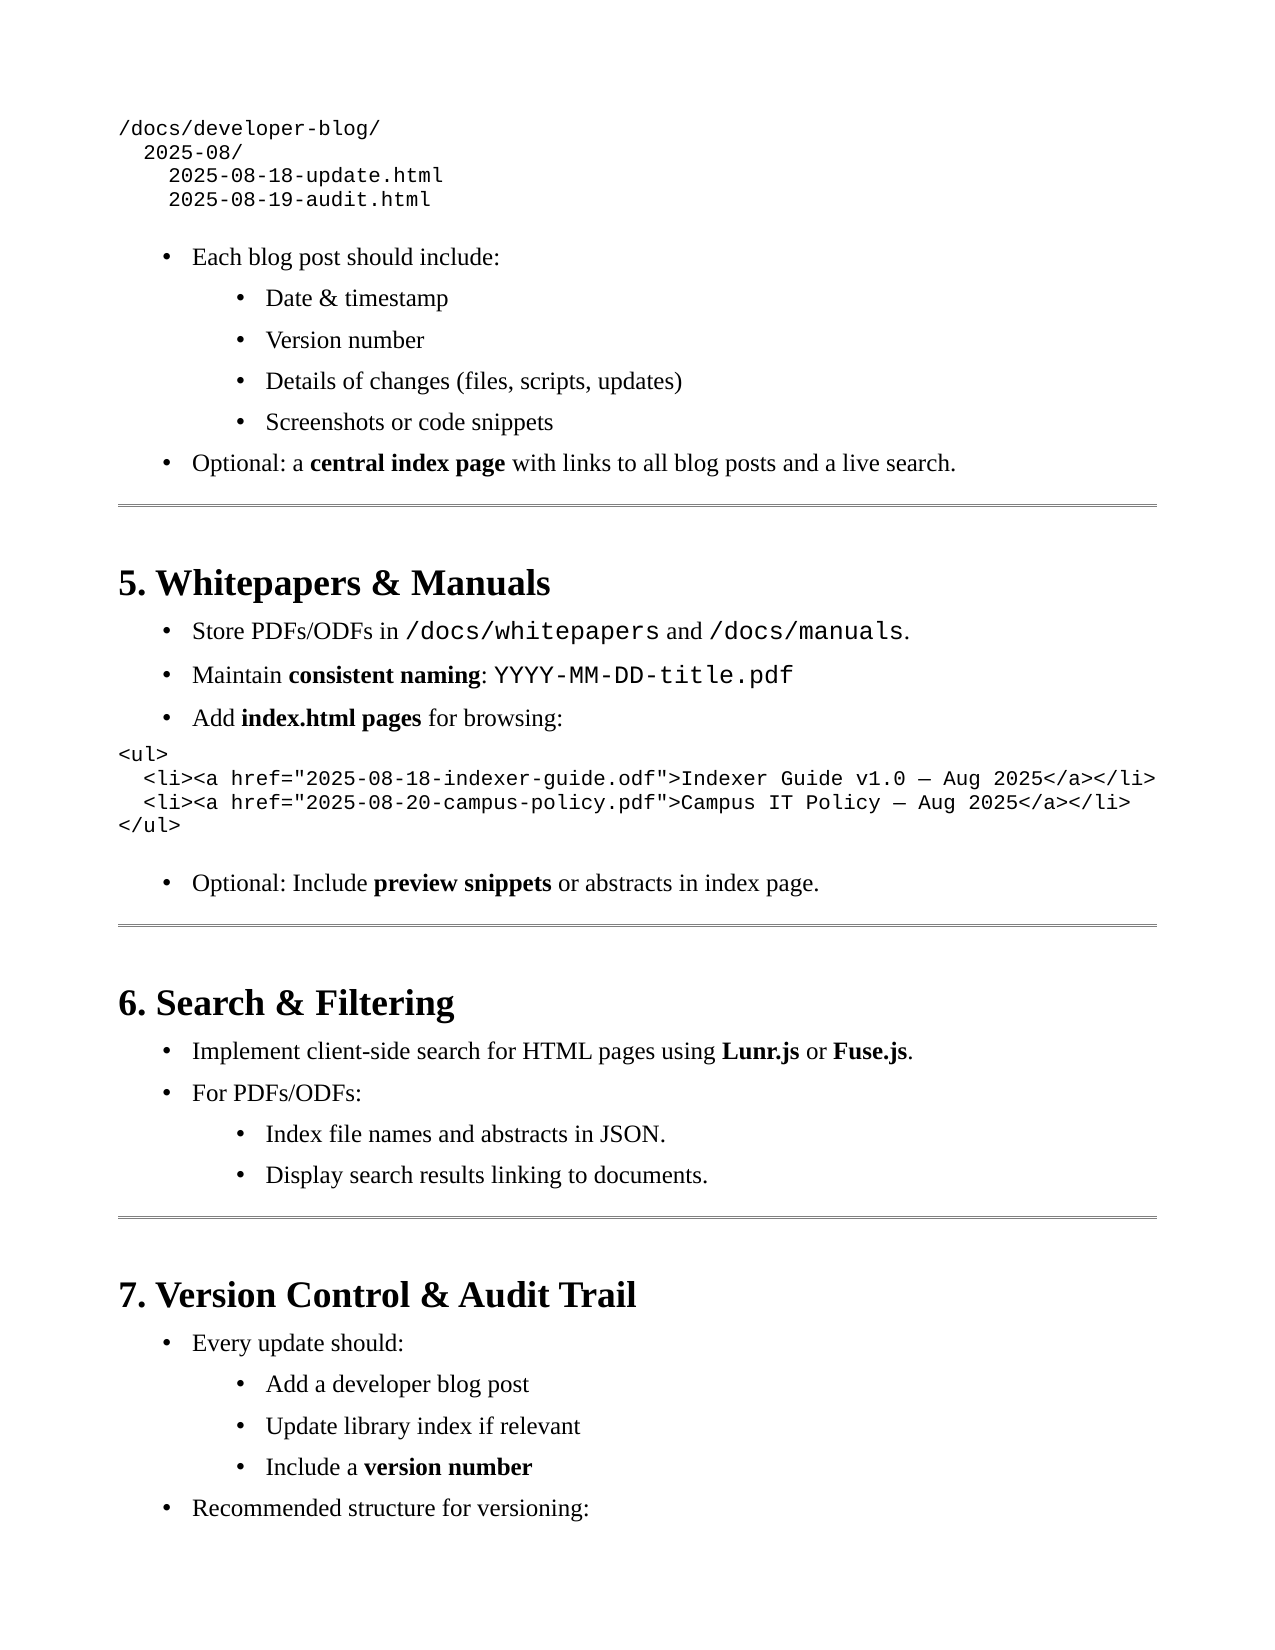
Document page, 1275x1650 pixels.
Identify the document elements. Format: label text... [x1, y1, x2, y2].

list Add index.html pages for browsing: [162, 703, 1157, 732]
text 2025-08-18-update.html [118, 165, 1157, 189]
list Index file names and abstracts in JSON. [236, 1119, 1157, 1148]
subtitle 5. Whitepapers & Manuals [118, 561, 1157, 604]
subtitle 6. Search & Filtering [118, 981, 1157, 1024]
list Date & timestamp [236, 283, 1157, 312]
list Maintain consistent naming: YYYY-MM-DD-title.pdf [162, 660, 1157, 691]
list Each blog post should include: [162, 242, 1157, 271]
list Include a version number [236, 1452, 1157, 1481]
list Optional: Include preview snippets or abstracts in index page. [162, 868, 1157, 897]
text /docs/developer-blog/ [118, 118, 1157, 142]
list Every update should: [162, 1328, 1157, 1357]
subtitle 7. Version Control & Audit Trail [118, 1273, 1157, 1316]
list Optional: a central index page with links to all blog posts and a live search. [162, 448, 1157, 477]
list Recommended structure for versioning: [162, 1493, 1157, 1522]
list Add a developer blog post [236, 1369, 1157, 1398]
list Version number [236, 325, 1157, 353]
text 2025-08/ [118, 142, 1157, 165]
list Screenshots or code snippets [236, 407, 1157, 436]
list Implement client-side search for HTML pages using Lunr.js or Fuse.js. [162, 1036, 1157, 1065]
text 2025-08-19-audit.html [118, 189, 1157, 213]
text <ul> [118, 744, 1157, 768]
text <li><a href="2025-08-18-indexer-guide.odf">Indexer Guide v1.0 — Aug 2025</a></li> [118, 768, 1157, 792]
list Store PDFs/ODFs in /docs/whitepapers and /docs/manuals. [162, 616, 1157, 647]
list Update library index if relevant [236, 1411, 1157, 1439]
list For PDFs/ODFs: [162, 1078, 1157, 1106]
text </ul> [118, 815, 1157, 839]
list Display search results linking to documents. [236, 1160, 1157, 1189]
text <li><a href="2025-08-20-campus-policy.pdf">Campus IT Policy — Aug 2025</a></li> [118, 792, 1157, 815]
list Details of changes (files, scripts, updates) [236, 366, 1157, 395]
